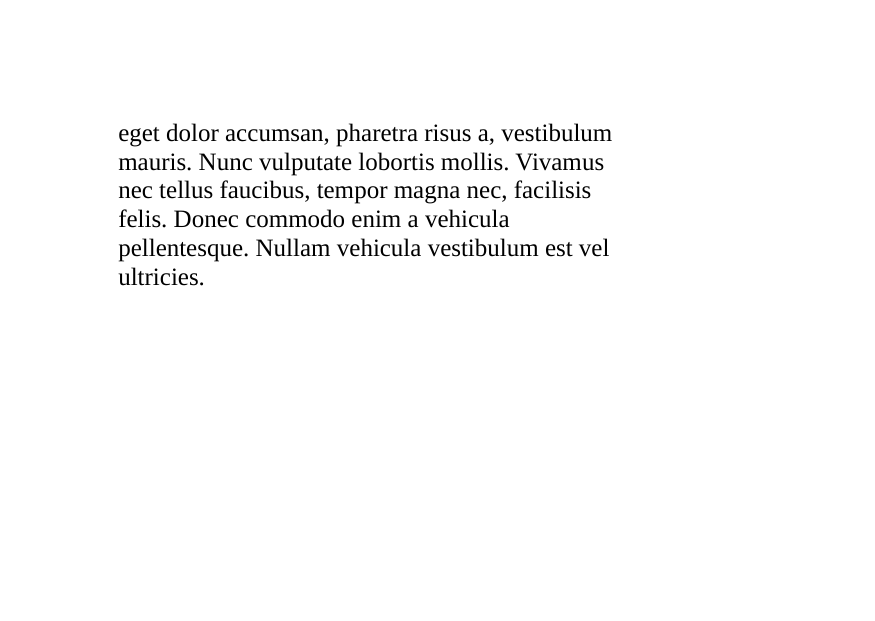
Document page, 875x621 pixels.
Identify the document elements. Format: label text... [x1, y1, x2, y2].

text eget dolor accumsan, pharetra risus a, vestibulum mauris. Nunc vulputate lobortis mollis. Vivamus nec tellus faucibus, tempor magna nec, facilisis felis. Donec commodo enim a vehicula pellentesque. Nullam vehicula vestibulum est vel ultricies. [118, 118, 638, 291]
